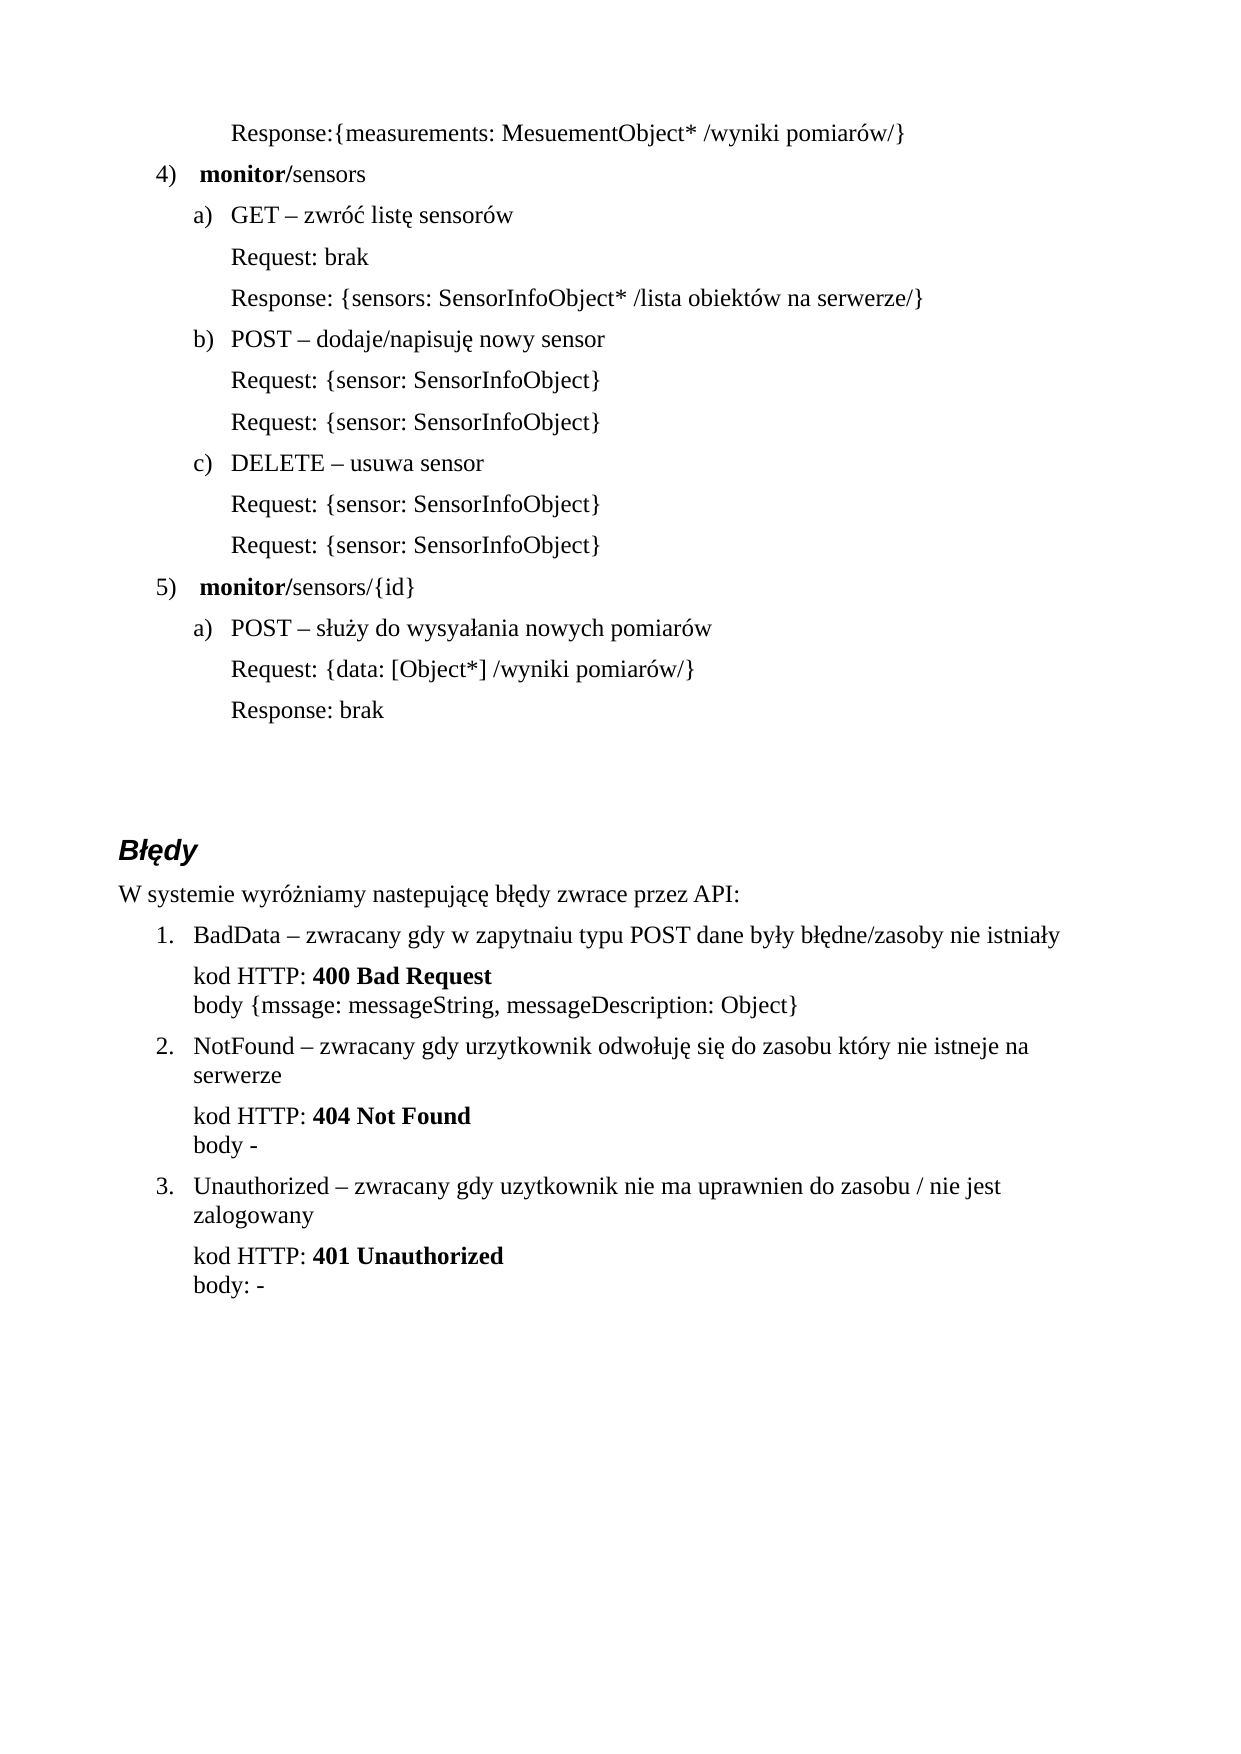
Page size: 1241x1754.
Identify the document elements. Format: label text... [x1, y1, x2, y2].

list NotFound – zwracany gdy urzytkownik odwołuję się do zasobu który nie istneje na serwerze [156, 1031, 1122, 1089]
list Request: {sensor: SensorInfoObject} [193, 531, 1122, 559]
list kod HTTP: 404 Not Found body - [156, 1101, 1122, 1159]
list BadData – zwracany gdy w zapytnaiu typu POST dane były błędne/zasoby nie istniały [156, 920, 1122, 949]
list Request: {sensor: SensorInfoObject} [193, 366, 1122, 394]
list kod HTTP: 401 Unauthorized body: - [156, 1241, 1122, 1299]
list GET – zwróć listę sensorów [193, 201, 1122, 229]
list Request: brak [193, 242, 1122, 271]
list kod HTTP: 400 Bad Request body {mssage: messageString, messageDescription: Object} [156, 961, 1122, 1019]
list POST – dodaje/napisuję nowy sensor [193, 324, 1122, 353]
list Request: {sensor: SensorInfoObject} [193, 489, 1122, 518]
list DELETE – usuwa sensor [193, 448, 1122, 477]
list monitor/sensors/{id} [156, 572, 1122, 601]
list Unauthorized – zwracany gdy uzytkownik nie ma uprawnien do zasobu / nie jest zalogowany [156, 1171, 1122, 1229]
text W systemie wyróżniamy nastepującę błędy zwrace przez API: [118, 879, 1122, 908]
list Response:{measurements: MesuementObject* /wyniki pomiarów/} [193, 118, 1122, 147]
list Request: {data: [Object*] /wyniki pomiarów/} [193, 654, 1122, 683]
subtitle Błędy [118, 833, 1122, 866]
list Response: brak [193, 696, 1122, 724]
list monitor/sensors [156, 159, 1122, 188]
list POST – służy do wysyałania nowych pomiarów [193, 613, 1122, 642]
list Response: {sensors: SensorInfoObject* /lista obiektów na serwerze/} [193, 283, 1122, 312]
list Request: {sensor: SensorInfoObject} [193, 407, 1122, 436]
